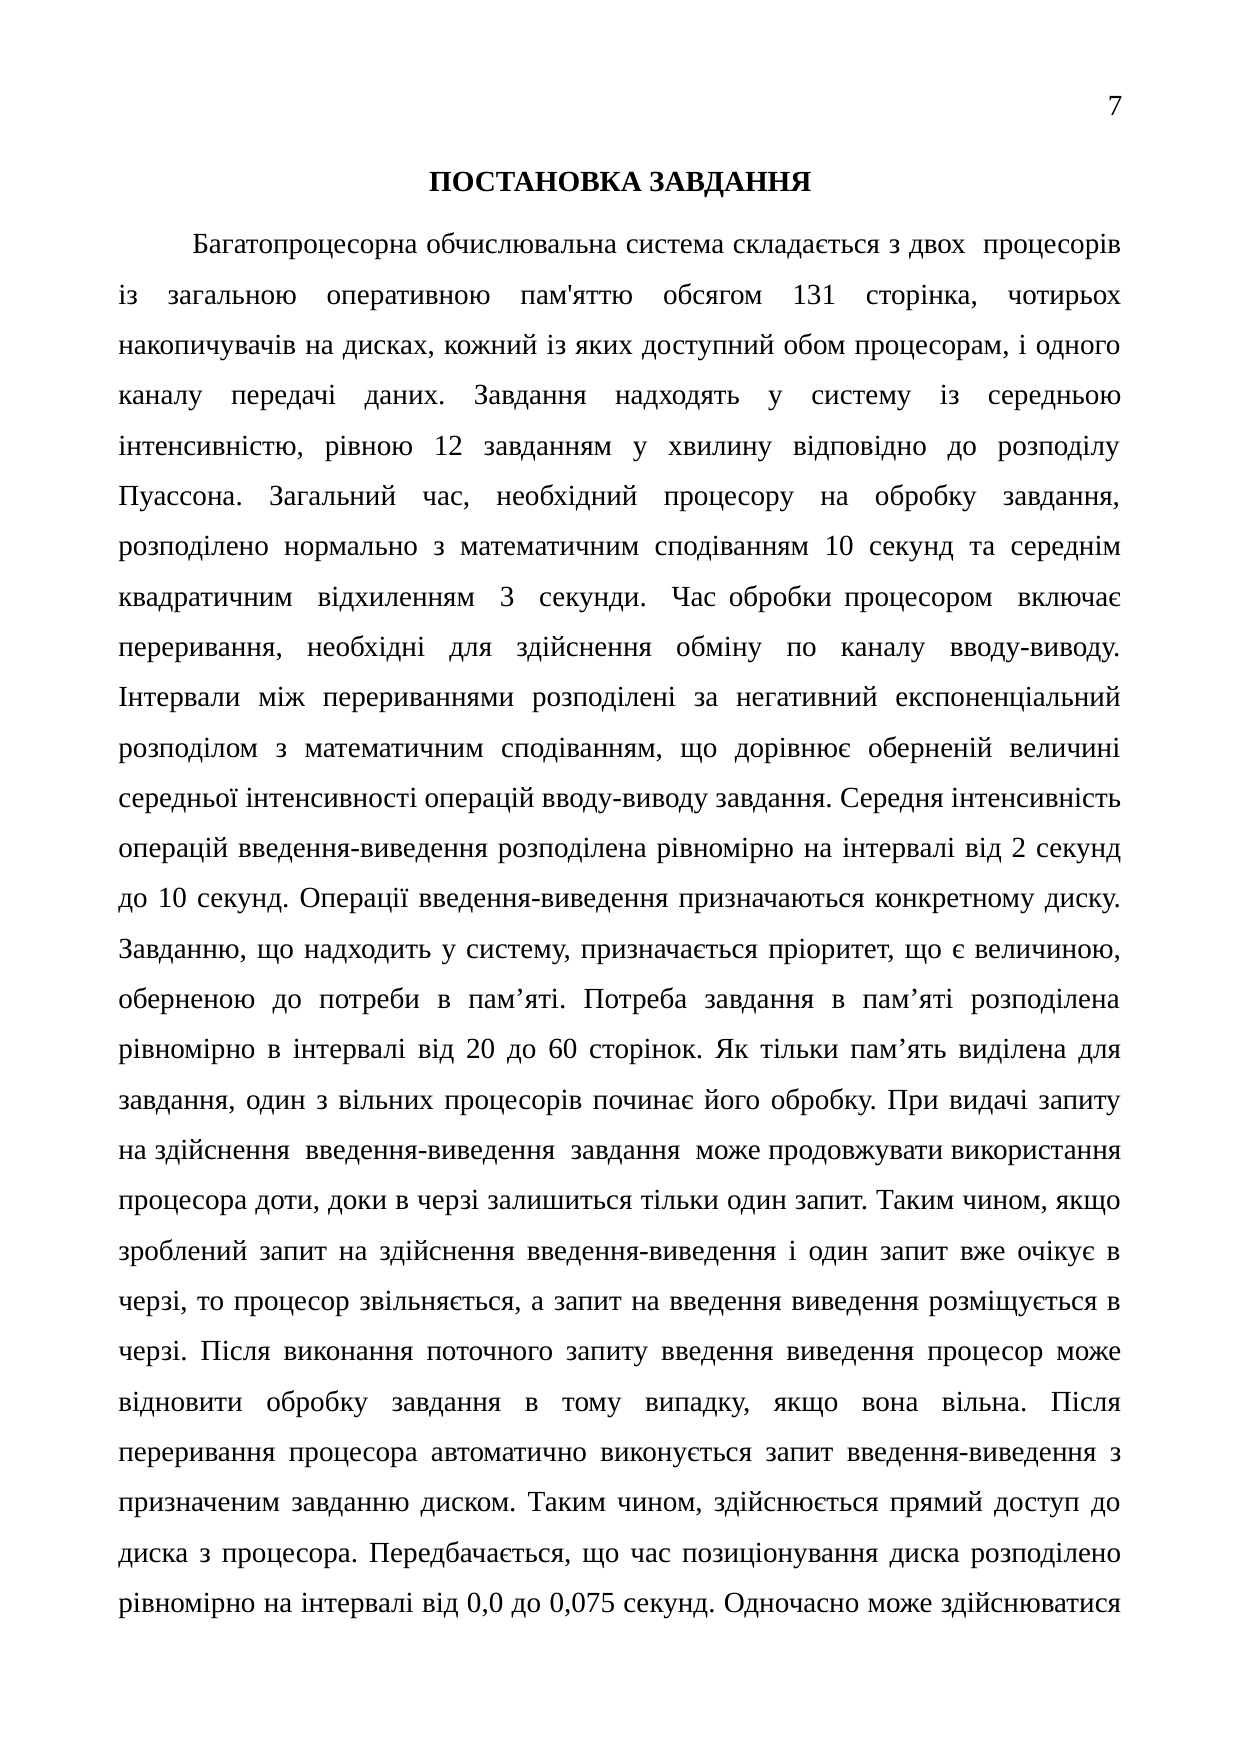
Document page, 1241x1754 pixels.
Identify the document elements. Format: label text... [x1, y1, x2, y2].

text Багатопроцесорна обчислювальна система складається з двох процесорів із загальною оперативною пам'яттю обсягом 131 сторінка, чотирьох накопичувачів на дисках, кожний із яких доступний обом процесорам, і одного каналу передачі даних. Завдання надходять у систему із середньою інтенсивністю, рівною 12 завданням у хвилину відповідно до розподілу Пуассона. Загальний час, необхідний процесору на обробку завдання, розподілено нормально з математичним сподіванням 10 секунд та середнім квадратичним відхиленням 3 секунди. Час обробки процесором включає переривання, необхідні для здійснення обміну по каналу вводу-виводу. Інтервали між перериваннями розподілені за негативний експоненціальний розподілом з математичним сподіванням, що дорівнює оберненій величині середньої інтенсивності операцій вводу-виводу завдання. Середня інтенсивність операцій введення-виведення розподілена рівномірно на інтервалі від 2 секунд до 10 секунд. Операції введення-виведення призначаються конкретному диску. Завданню, що надходить у систему, призначається пріоритет, що є величиною, оберненою до потреби в пам’яті. Потреба завдання в пам’яті розподілена рівномірно в інтервалі від 20 до 60 сторінок. Як тільки пам’ять виділена для завдання, один з вільних процесорів починає його обробку. При видачі запиту на здійснення введення-виведення завдання може продовжувати використання процесора доти, доки в черзі залишиться тільки один запит. Таким чином, якщо зроблений запит на здійснення введення-виведення і один запит вже очікує в черзі, то процесор звільняється, а запит на введення виведення розміщується в черзі. Після виконання поточного запиту введення виведення процесор може відновити обробку завдання в тому випадку, якщо вона вільна. Після переривання процесора автоматично виконується запит введення-виведення з призначеним завданню диском. Таким чином, здійснюється прямий доступ до диска з процесора. Передбачається, що час позиціонування диска розподілено рівномірно на інтервалі від 0,0 до 0,075 секунд. Одночасно може здійснюватися [118, 227, 1122, 1618]
subtitle Постановка завдання [118, 164, 1122, 197]
